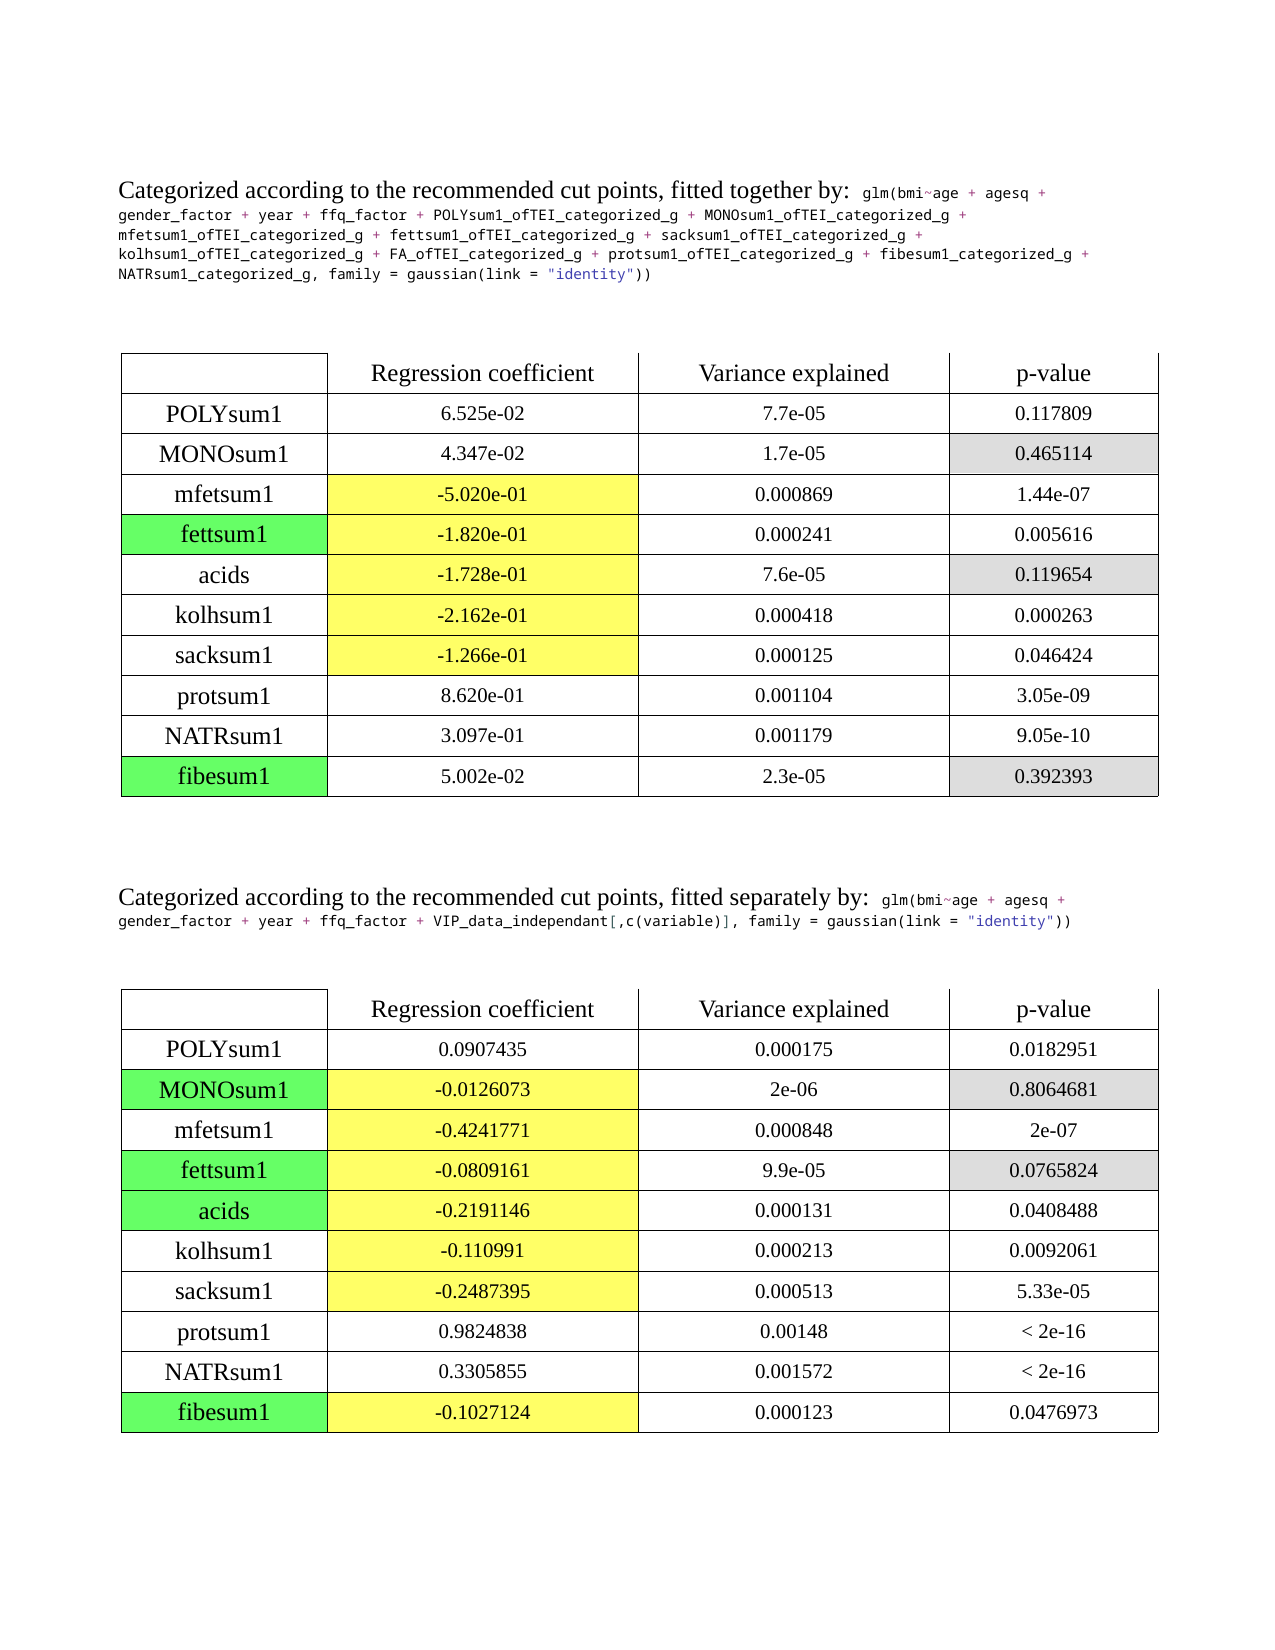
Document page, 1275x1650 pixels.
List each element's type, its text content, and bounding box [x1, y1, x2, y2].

table_cell 0.8064681 [950, 1070, 1158, 1109]
table_cell 4.347e-02 [328, 434, 638, 473]
table_cell 0.9824838 [328, 1312, 638, 1351]
table_cell -1.728e-01 [328, 555, 638, 594]
table_cell POLYsum1 [122, 1030, 327, 1069]
table_cell 0.119654 [950, 555, 1158, 594]
table_cell 0.000213 [639, 1231, 949, 1271]
table_cell 0.005616 [950, 515, 1158, 554]
table_cell protsum1 [122, 676, 327, 715]
table_cell protsum1 [122, 1312, 327, 1351]
table_cell 0.000418 [639, 595, 949, 635]
table_cell 7.7e-05 [639, 394, 949, 433]
table_cell 0.000125 [639, 636, 949, 675]
table_cell -0.1027124 [328, 1393, 638, 1432]
table_cell 0.0408488 [950, 1191, 1158, 1230]
table_cell 0.0765824 [950, 1151, 1158, 1190]
table_cell 0.000869 [639, 475, 949, 514]
table_cell 0.000123 [639, 1393, 949, 1432]
table_cell 0.001572 [639, 1352, 949, 1392]
table_cell -0.2487395 [328, 1272, 638, 1311]
table_cell 0.00148 [639, 1312, 949, 1351]
table_cell 0.000848 [639, 1110, 949, 1150]
table_cell fibesum1 [122, 757, 327, 796]
table_header p-value [950, 353, 1158, 393]
table_cell 1.7e-05 [639, 434, 949, 473]
table_cell -2.162e-01 [328, 595, 638, 635]
table_cell 0.000241 [639, 515, 949, 554]
table_cell fettsum1 [122, 515, 327, 554]
table_cell 0.0092061 [950, 1231, 1158, 1271]
table_cell 0.117809 [950, 394, 1158, 433]
table_cell 5.33e-05 [950, 1272, 1158, 1311]
table_cell 9.9e-05 [639, 1151, 949, 1190]
table_cell 0.000131 [639, 1191, 949, 1230]
table_cell 3.05e-09 [950, 676, 1158, 715]
table_cell acids [122, 555, 327, 594]
table_header Regression coefficient [328, 353, 638, 393]
table_cell < 2e-16 [950, 1312, 1158, 1351]
table_cell 7.6e-05 [639, 555, 949, 594]
table_cell 0.000175 [639, 1030, 949, 1069]
table_cell mfetsum1 [122, 475, 327, 514]
table_header [122, 354, 327, 393]
table_cell mfetsum1 [122, 1110, 327, 1150]
table_cell 0.046424 [950, 636, 1158, 675]
table_header p-value [950, 989, 1158, 1029]
table_cell 9.05e-10 [950, 716, 1158, 756]
table_cell -0.110991 [328, 1231, 638, 1271]
table_cell 0.0476973 [950, 1393, 1158, 1432]
table_cell NATRsum1 [122, 1352, 327, 1392]
table_cell 0.3305855 [328, 1352, 638, 1392]
text Categorized according to the recommended cut points, fitted together by: glm(bmi~age + agesq + gender_factor + year + ffq_factor + POLYsum1_ofTEI_categorized_g + MONOsum1_ofTEI_categorized_g + mfetsum1_ofTEI_categorized_g + fettsum1_ofTEI_categorized_g + sacksum1_ofTEI_categorized_g + kolhsum1_ofTEI_categorized_g + FA_ofTEI_categorized_g + protsum1_ofTEI_categorized_g + fibesum1_categorized_g + NATRsum1_categorized_g, family = gaussian(link = "identity")) [118, 176, 1157, 284]
table_cell 0.392393 [950, 757, 1158, 796]
table_cell 0.0182951 [950, 1030, 1158, 1069]
table_cell 1.44e-07 [950, 475, 1158, 514]
table_cell sacksum1 [122, 636, 327, 675]
table_cell fettsum1 [122, 1151, 327, 1190]
table_cell -0.2191146 [328, 1191, 638, 1230]
table_cell -1.820e-01 [328, 515, 638, 554]
table_header Variance explained [639, 989, 949, 1029]
table_cell 0.001179 [639, 716, 949, 756]
table_cell -0.0126073 [328, 1070, 638, 1109]
table_cell 0.465114 [950, 434, 1158, 473]
table_cell 0.001104 [639, 676, 949, 715]
table_cell fibesum1 [122, 1393, 327, 1432]
table_cell < 2e-16 [950, 1352, 1158, 1392]
table_cell 3.097e-01 [328, 716, 638, 756]
table_cell 2e-06 [639, 1070, 949, 1109]
table_cell -0.4241771 [328, 1110, 638, 1150]
table_cell 0.000263 [950, 595, 1158, 635]
table_cell kolhsum1 [122, 1231, 327, 1271]
table_cell MONOsum1 [122, 1070, 327, 1109]
table_cell -0.0809161 [328, 1151, 638, 1190]
table_cell kolhsum1 [122, 595, 327, 635]
table_cell 0.0907435 [328, 1030, 638, 1069]
text Categorized according to the recommended cut points, fitted separately by: glm(bmi~age + agesq + gender_factor + year + ffq_factor + VIP_data_independant[,c(variable)], family = gaussian(link = "identity")) [118, 882, 1157, 931]
table_cell sacksum1 [122, 1272, 327, 1311]
table_cell 2e-07 [950, 1110, 1158, 1150]
table_cell MONOsum1 [122, 434, 327, 473]
table_header Regression coefficient [328, 989, 638, 1029]
table_header Variance explained [639, 353, 949, 393]
table_cell POLYsum1 [122, 394, 327, 433]
table_cell 2.3e-05 [639, 757, 949, 796]
table_cell 0.000513 [639, 1272, 949, 1311]
table_cell -5.020e-01 [328, 475, 638, 514]
table_cell acids [122, 1191, 327, 1230]
table_cell 6.525e-02 [328, 394, 638, 433]
table_cell -1.266e-01 [328, 636, 638, 675]
table_cell NATRsum1 [122, 716, 327, 756]
table_cell 8.620e-01 [328, 676, 638, 715]
table_cell 5.002e-02 [328, 757, 638, 796]
table_header [122, 990, 327, 1029]
